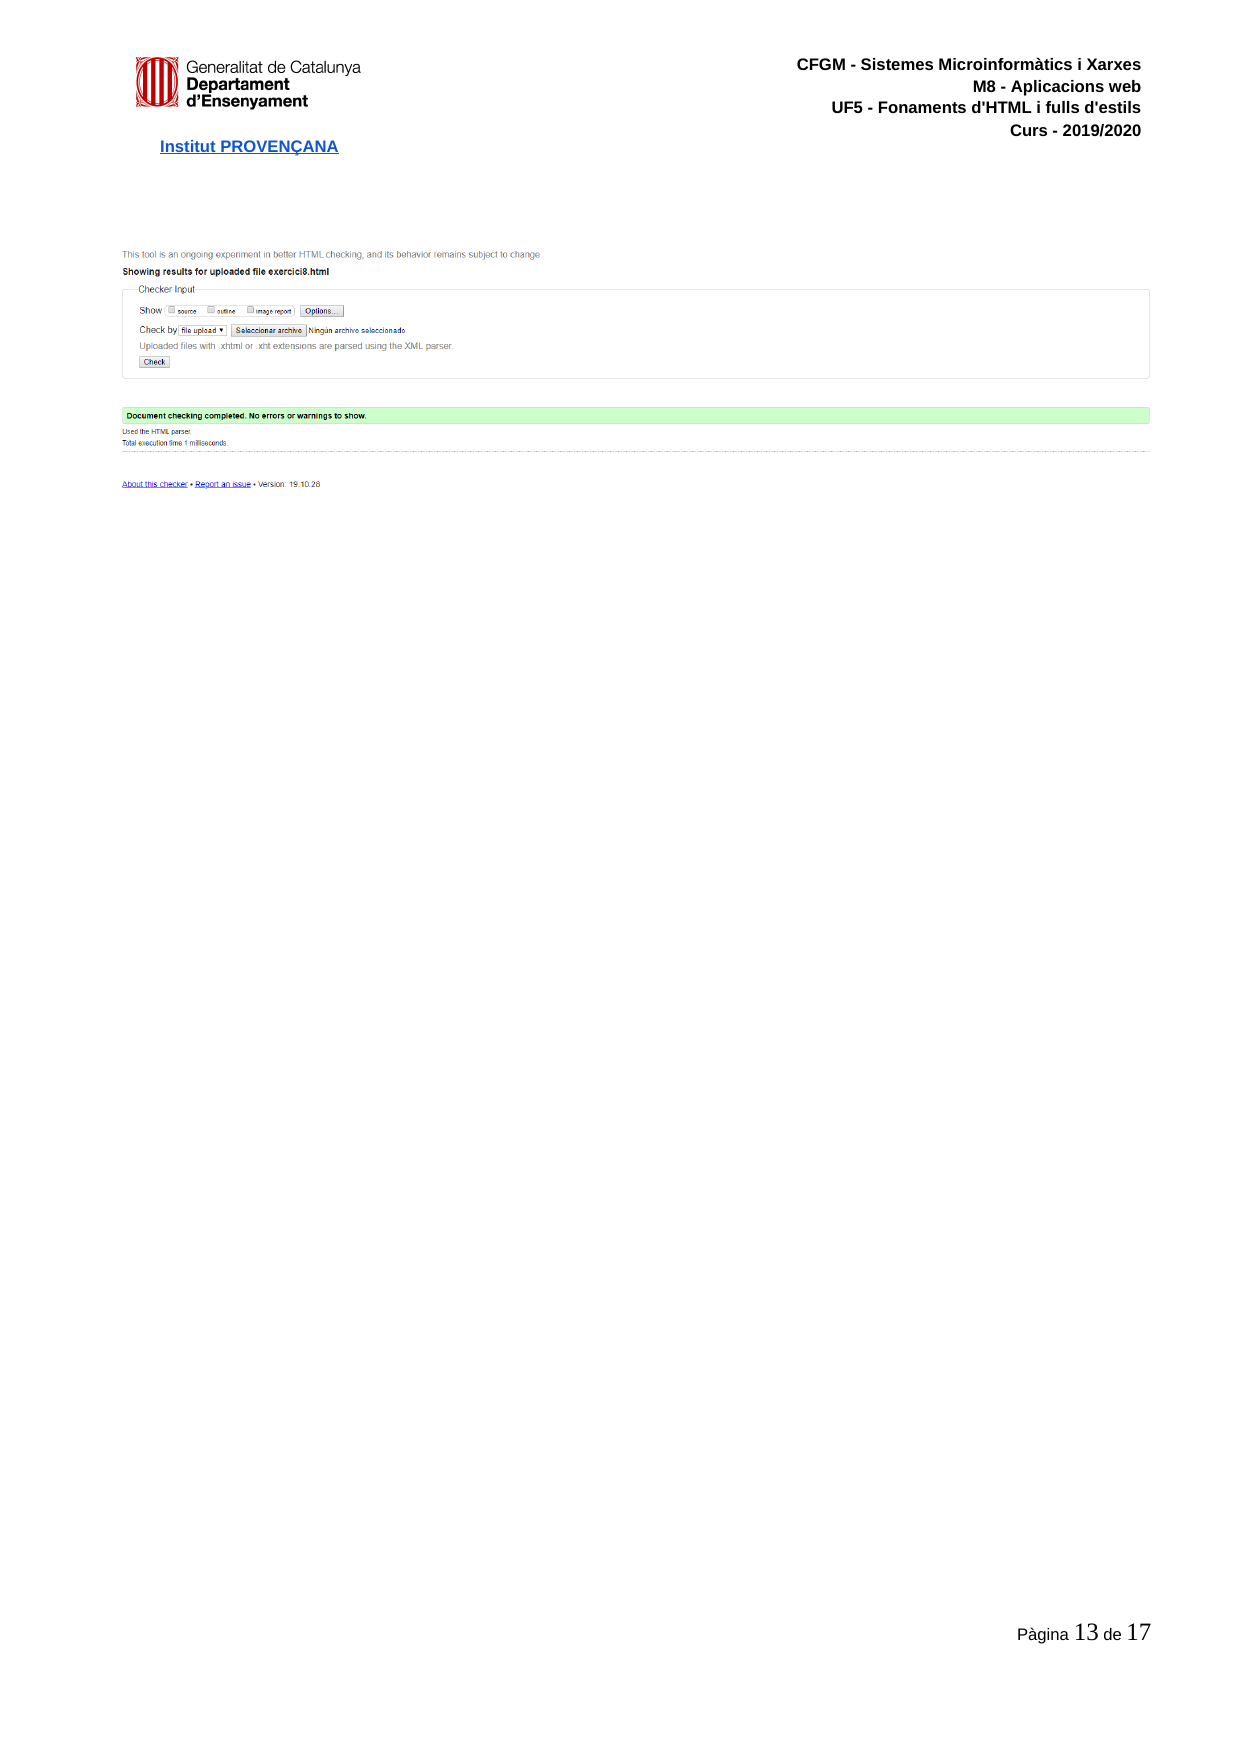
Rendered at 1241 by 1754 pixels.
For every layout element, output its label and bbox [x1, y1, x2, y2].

picture [99, 32, 397, 133]
picture [89, 244, 1152, 496]
